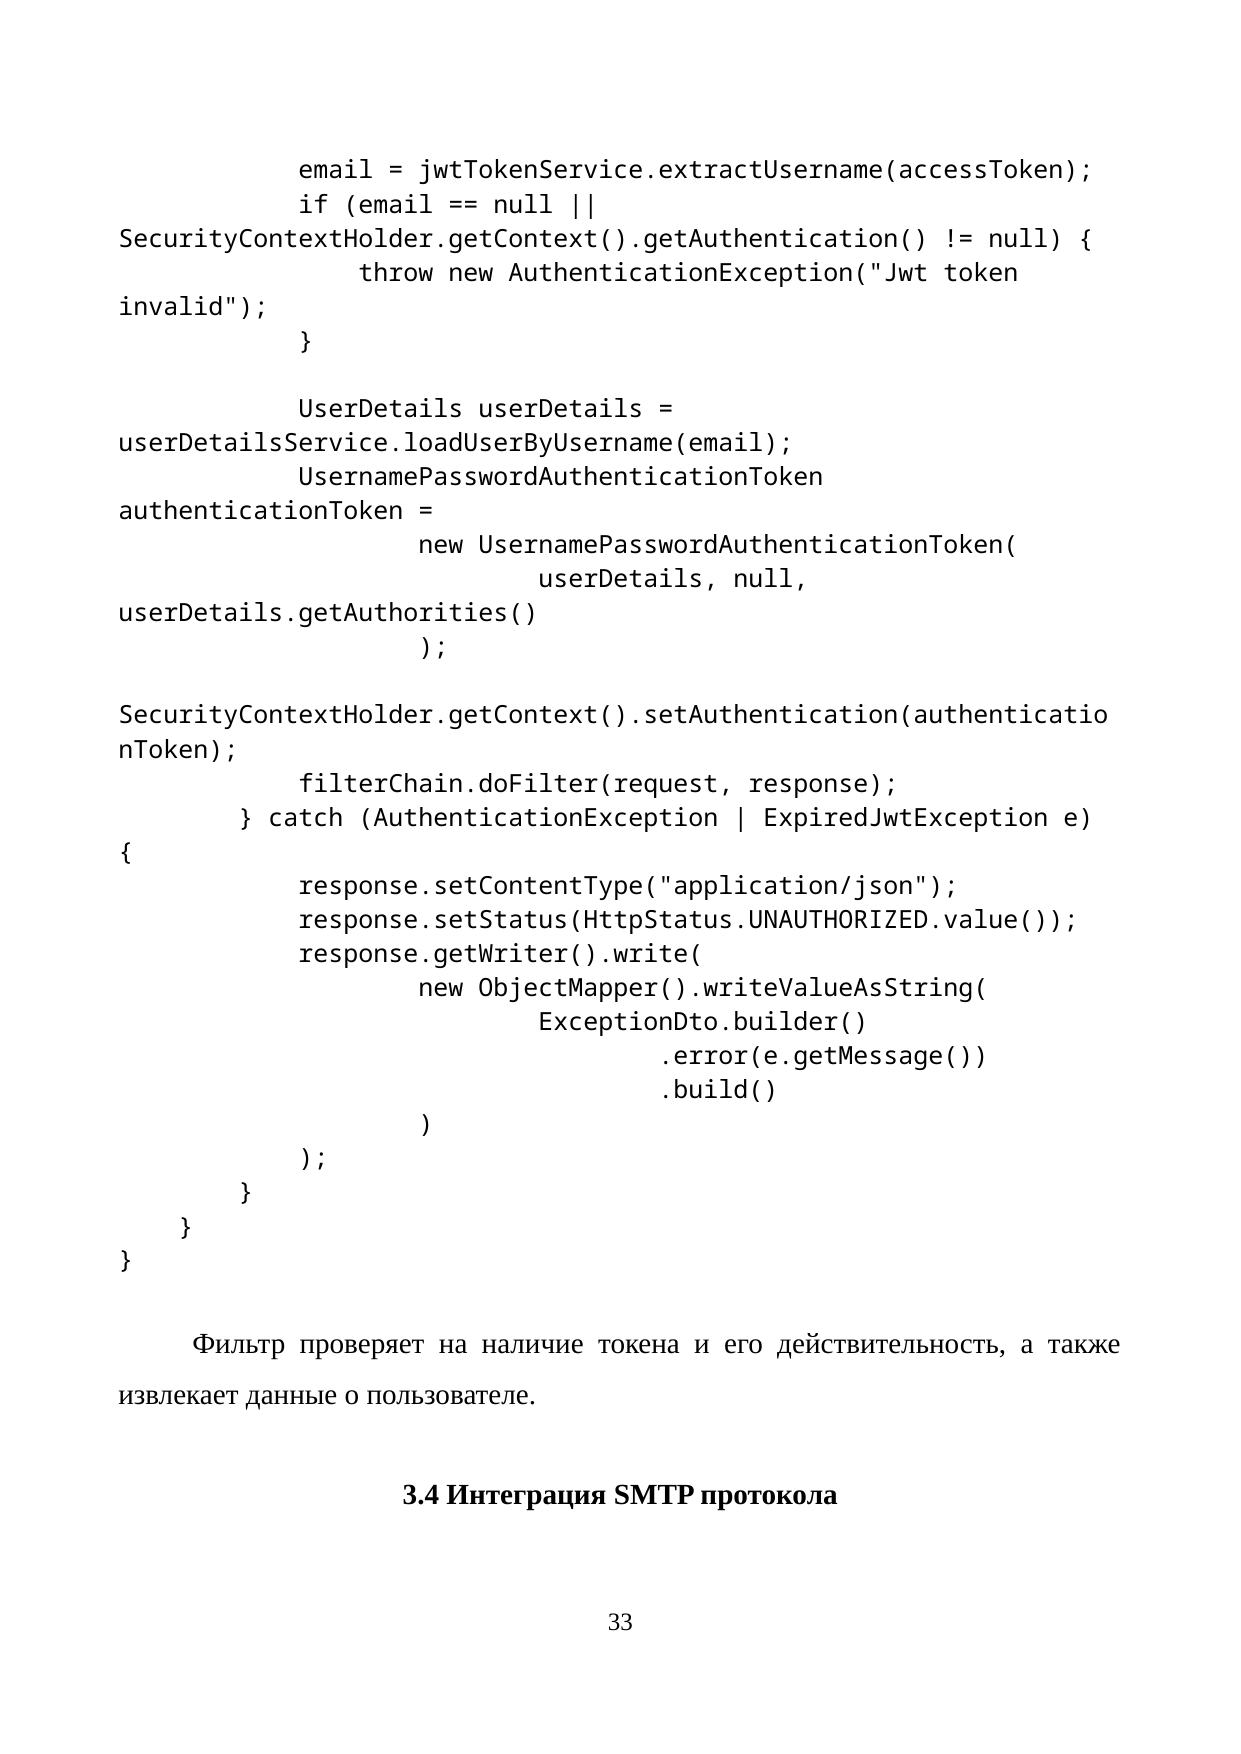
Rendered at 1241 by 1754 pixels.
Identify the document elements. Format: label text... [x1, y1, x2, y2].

text if (email == null || SecurityContextHolder.getContext().getAuthentication() != null) { [118, 186, 1122, 254]
text filterChain.doFilter(request, response); [118, 765, 1122, 799]
text } [118, 1242, 1122, 1276]
text .build() [118, 1072, 1122, 1106]
text } [118, 1208, 1122, 1242]
text 3.4 Интеграция SMTP протокола [118, 1477, 1122, 1511]
text new ObjectMapper().writeValueAsString( [118, 970, 1122, 1004]
text ExceptionDto.builder() [118, 1004, 1122, 1038]
text Фильтр проверяет на наличие токена и его действительность, а также извлекает данные о пользователе. [118, 1327, 1122, 1410]
text ) [118, 1106, 1122, 1140]
text } [118, 322, 1122, 357]
text userDetails, null, userDetails.getAuthorities() [118, 561, 1122, 629]
text email = jwtTokenService.extractUsername(accessToken); [118, 152, 1122, 186]
text } catch (AuthenticationException | ExpiredJwtException e) { [118, 799, 1122, 867]
text UsernamePasswordAuthenticationToken authenticationToken = [118, 459, 1122, 527]
text ); [118, 629, 1122, 663]
text .error(e.getMessage()) [118, 1038, 1122, 1072]
text UserDetails userDetails = userDetailsService.loadUserByUsername(email); [118, 391, 1122, 459]
text response.setStatus(HttpStatus.UNAUTHORIZED.value()); [118, 902, 1122, 936]
text response.setContentType("application/json"); [118, 867, 1122, 902]
text ); [118, 1140, 1122, 1174]
text throw new AuthenticationException("Jwt token invalid"); [118, 254, 1122, 322]
text SecurityContextHolder.getContext().setAuthentication(authenticationToken); [118, 663, 1122, 765]
text response.getWriter().write( [118, 936, 1122, 970]
text } [118, 1174, 1122, 1208]
text new UsernamePasswordAuthenticationToken( [118, 527, 1122, 561]
